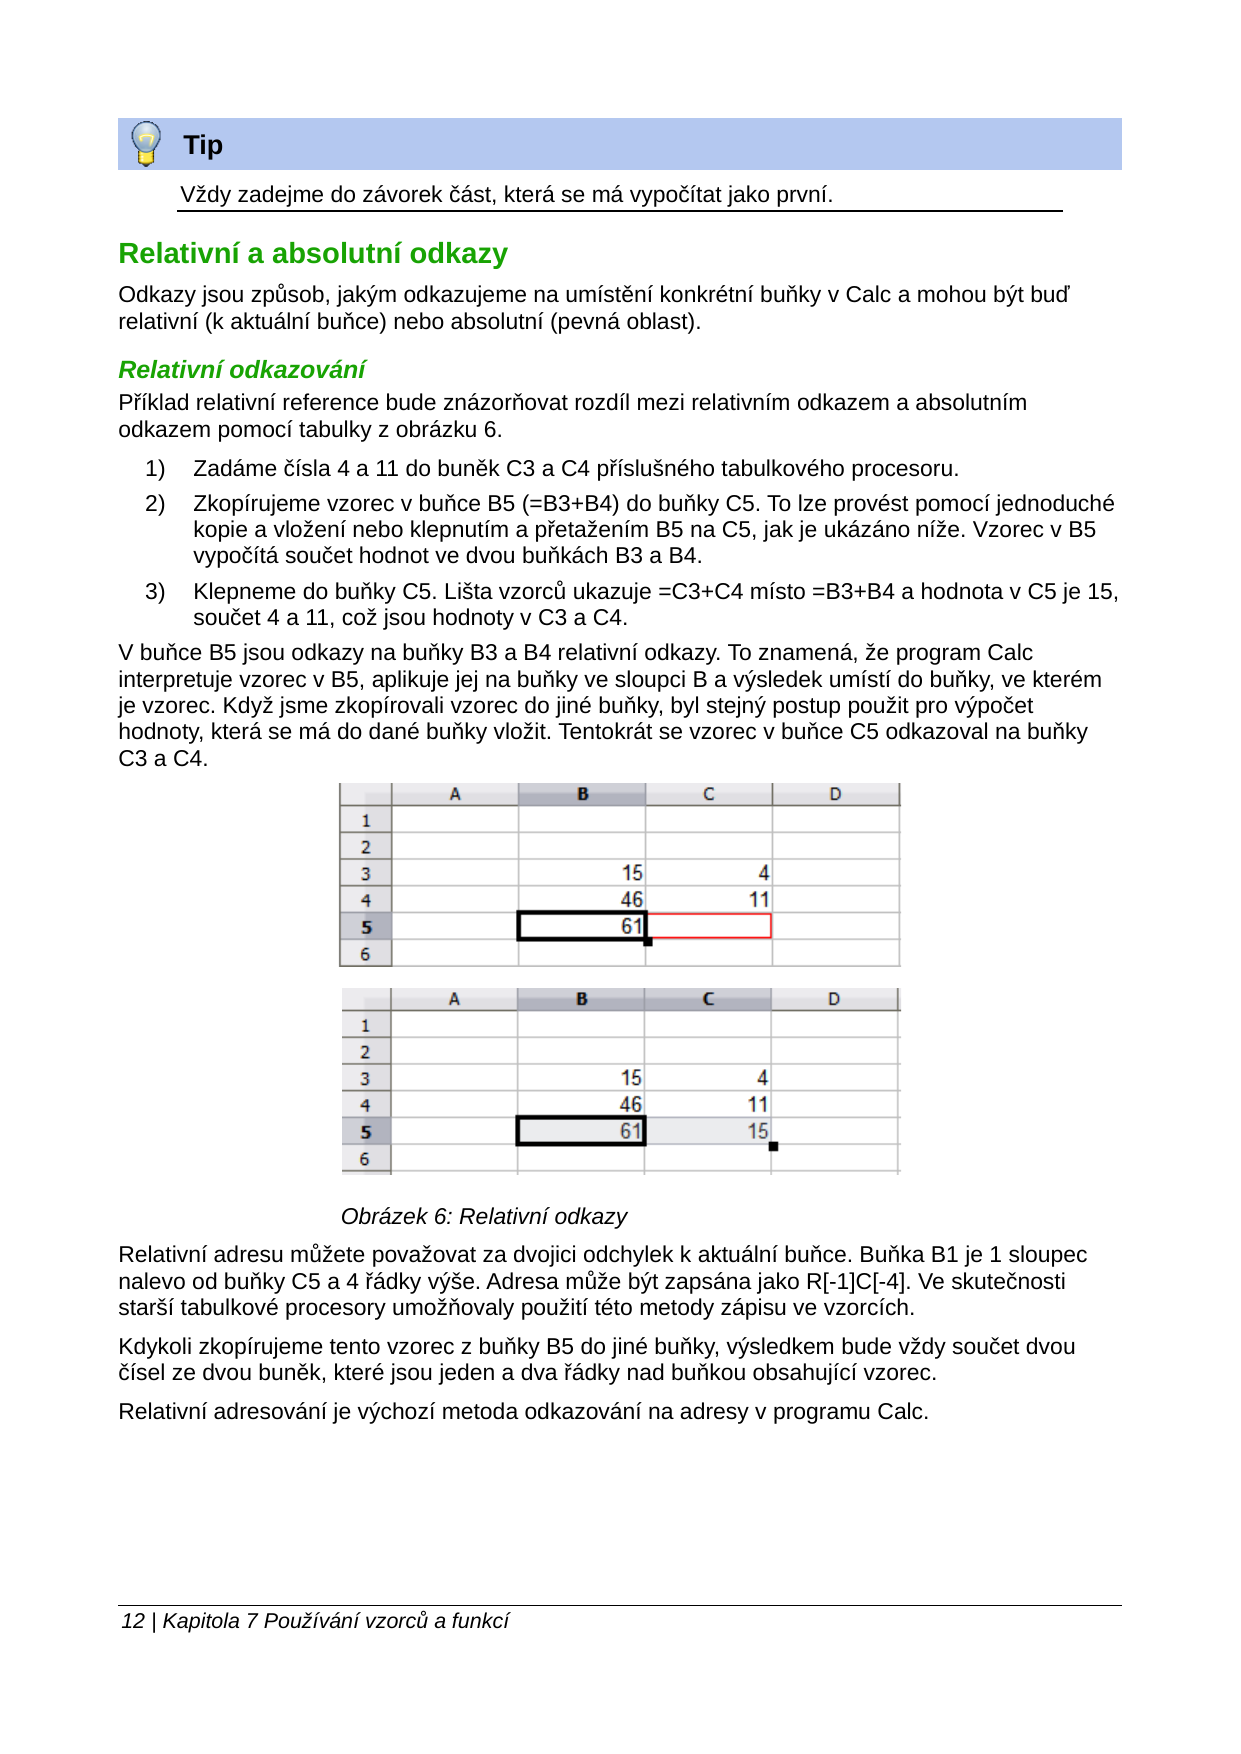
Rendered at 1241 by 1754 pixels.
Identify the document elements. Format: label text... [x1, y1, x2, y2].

list Zadáme čísla 4 a 11 do buněk C3 a C4 příslušného tabulkového procesoru. [165, 454, 1122, 481]
subtitle Relativní odkazování [118, 355, 1122, 383]
subtitle Relativní a absolutní odkazy [118, 236, 1122, 269]
picture [119, 119, 170, 170]
list Zkopírujeme vzorec v buňce B5 (=B3+B4) do buňky C5. To lze provést pomocí jednoduché kopie a vložení nebo klepnutím a přetažením B5 na C5, jak je ukázáno níže. Vzorec v B5 vypočítá součet hodnot ve dvou buňkách B3 a B4. [165, 490, 1122, 569]
text Odkazy jsou způsob, jakým odkazujeme na umístění konkrétní buňky v Calc a mohou být buď relativní (k aktuální buňce) nebo absolutní (pevná oblast). [118, 281, 1122, 334]
text Relativní adresu můžete považovat za dvojici odchylek k aktuální buňce. Buňka B1 je 1 sloupec nalevo od buňky C5 a 4 řádky výše. Adresa může být zapsána jako R[-1]C[-4]. Ve skutečnosti starší tabulkové procesory umožňovaly použití této metody zápisu ve vzorcích. [118, 1241, 1122, 1320]
list Klepneme do buňky C5. Lišta vzorců ukazuje =C3+C4 místo =B3+B4 a hodnota v C5 je 15, součet 4 a 11, což jsou hodnoty v C3 a C4. [165, 578, 1122, 630]
text Kdykoli zkopírujeme tento vzorec z buňky B5 do jiné buňky, výsledkem bude vždy součet dvou čísel ze dvou buněk, které jsou jeden a dva řádky nad buňkou obsahující vzorec. [118, 1333, 1122, 1386]
text V buňce B5 jsou odkazy na buňky B3 a B4 relativní odkazy. To znamená, že program Calc interpretuje vzorec v B5, aplikuje jej na buňky ve sloupci B a výsledek umístí do buňky, ve kterém je vzorec. Když jsme zkopírovali vzorec do jiné buňky, byl stejný postup použit pro výpočet hodnoty, která se má do dané buňky vložit. Tentokrát se vzorec v buňce C5 odkazoval na buňky C3 a C4. [118, 639, 1122, 771]
text Relativní adresování je výchozí metoda odkazování na adresy v programu Calc. [118, 1398, 1122, 1424]
text Vždy zadejme do závorek část, která se má vypočítat jako první. [177, 178, 1063, 210]
picture [342, 988, 902, 1175]
text Obrázek 6: Relativní odkazy [341, 1203, 900, 1229]
subtitle Tip [118, 118, 1122, 170]
list Příklad relativní reference bude znázorňovat rozdíl mezi relativním odkazem a absolutním odkazem pomocí tabulky z obrázku 6. [118, 389, 1122, 442]
picture [338, 783, 902, 967]
